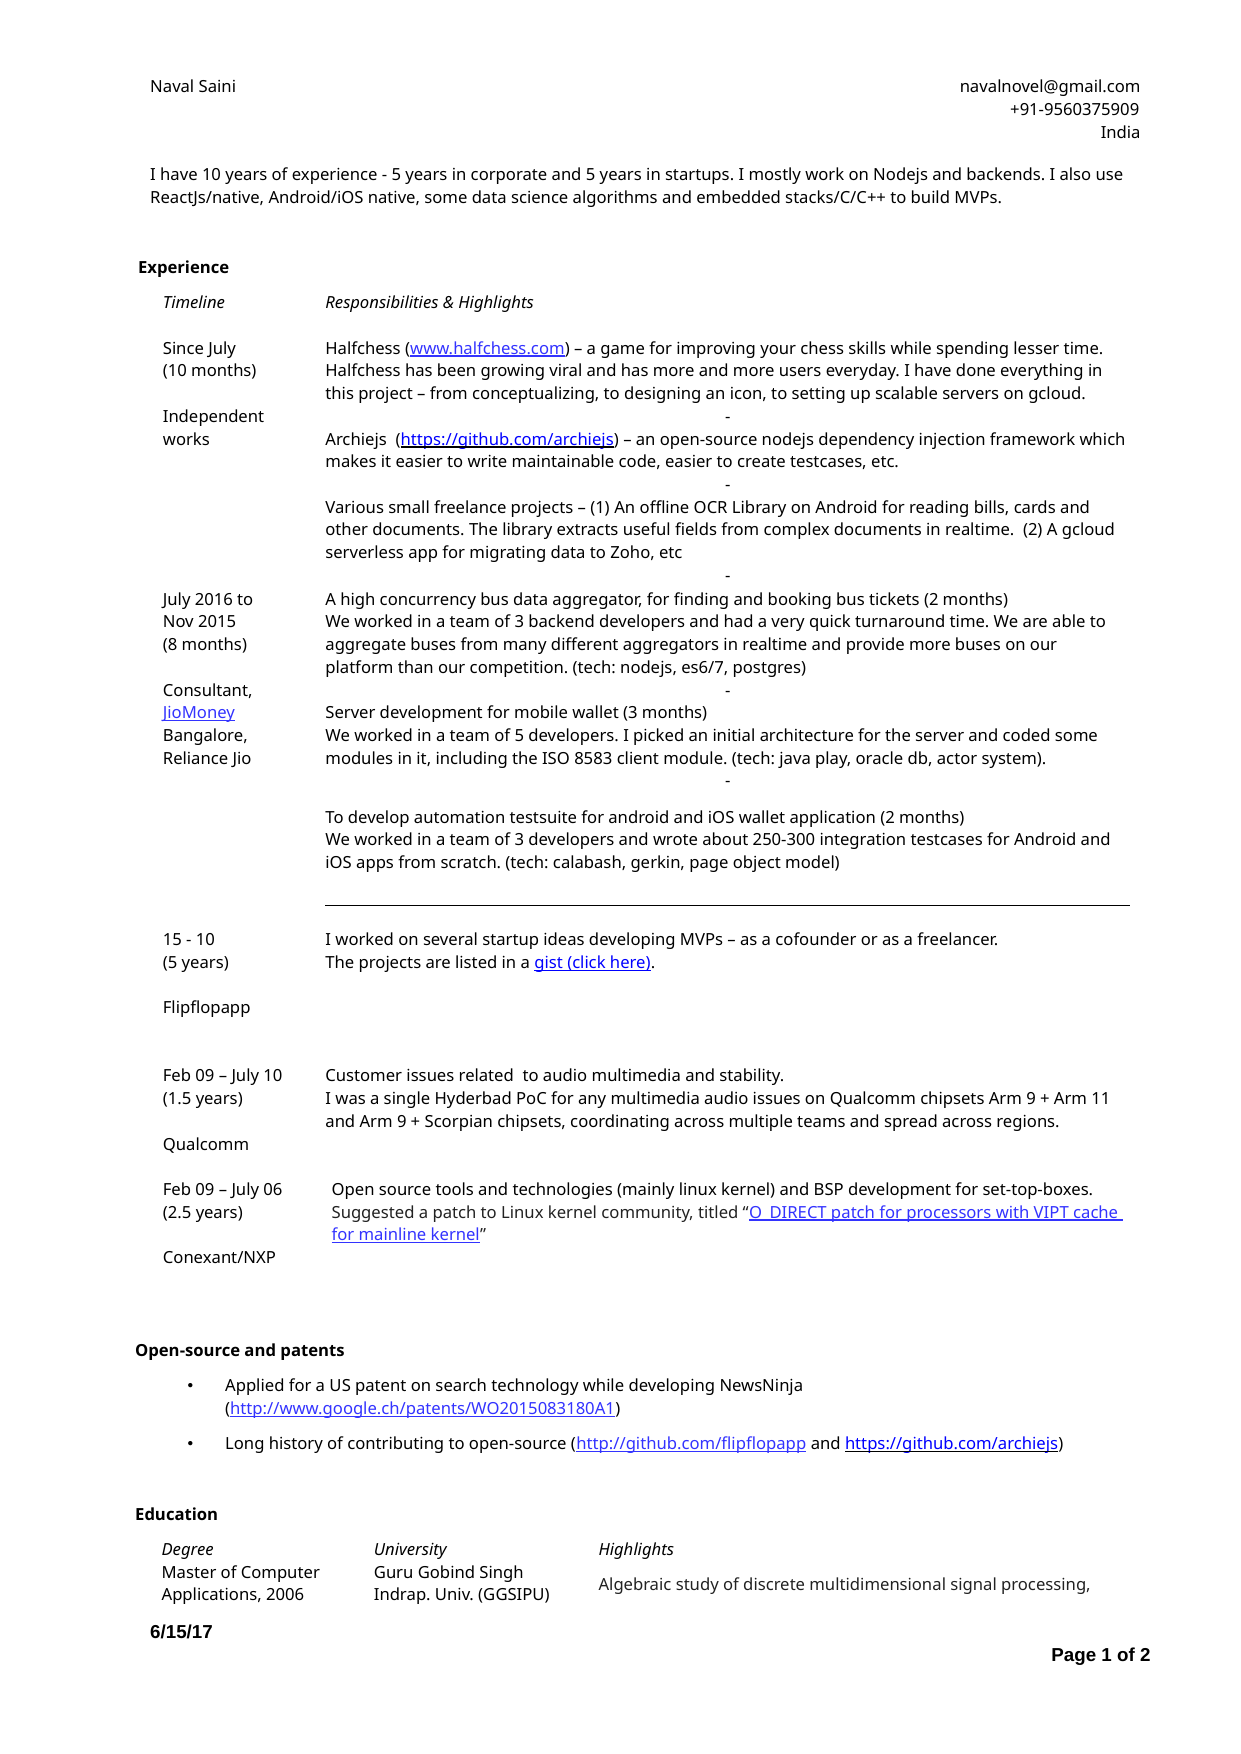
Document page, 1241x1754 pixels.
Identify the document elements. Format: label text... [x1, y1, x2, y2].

list Applied for a US patent on search technology while developing NewsNinja (http://www.google.ch/patents/WO2015083180A1) [187, 1374, 1150, 1419]
table_cell Feb 09 – July 10 (1.5 years) Qualcomm [151, 1064, 163, 1177]
table_cell July 2016 to Nov 2015 (8 months) Consultant, JioMoney Bangalore, Reliance Jio [151, 587, 314, 928]
text Experience [138, 256, 1150, 278]
table_cell [314, 314, 325, 336]
table_header University [575, 1538, 587, 1560]
table_cell 15 - 10 (5 years) Flipflopapp [302, 928, 314, 1064]
table_cell Customer issues related to audio multimedia and stability. I was a single Hyderbad PoC for any multimedia audio issues on Qualcomm chipsets Arm 9 + Arm 11 and Arm 9 + Scorpian chipsets, coordinating across multiple teams and spread across regions. [314, 1064, 1142, 1177]
text Education [135, 1502, 1150, 1525]
table_cell Various small freelance projects – (1) An offline OCR Library on Android for reading bills, cards and other documents. The library extracts useful fields from complex documents in realtime. (2) A gcloud serverless app for migrating data to Zoho, etc ‑ [314, 495, 1142, 587]
table_cell Since July (10 months) Independent works [151, 336, 314, 587]
table_cell Open source tools and technologies (mainly linux kernel) and BSP development for set-top-boxes. Suggested a patch to Linux kernel community, titled “O_DIRECT patch for processors with VIPT cache for mainline kernel” [314, 1178, 1142, 1291]
table_cell [1130, 314, 1142, 336]
table_cell Feb 09 – July 06 (2.5 years) Conexant/NXP [302, 1178, 314, 1291]
text Open-source and patents [135, 1339, 1150, 1361]
table_header Timeline [151, 291, 163, 313]
table_cell Algebraic study of discrete multidimensional signal processing, [587, 1560, 1148, 1614]
text I have 10 years of experience - 5 years in corporate and 5 years in startups. I mostly work on Nodejs and backends. I also use ReactJs/native, Android/iOS native, some data science algorithms and embedded stacks/C/C++ to build MVPs. [150, 162, 1150, 208]
table_cell I worked on several startup ideas developing MVPs – as a cofounder or as a freelancer. The projects are listed in a gist (click here). [314, 928, 1142, 1064]
table_cell Guru Gobind Singh Indrap. Univ. (GGSIPU) [363, 1560, 587, 1614]
table_header Timeline [302, 291, 314, 313]
table_header Highlights [1136, 1538, 1148, 1560]
table_cell [151, 314, 163, 336]
list Long history of contributing to open-source (http://github.com/flipflopapp and https://github.com/archiejs) [187, 1432, 1150, 1454]
table_cell 15 - 10 (5 years) Flipflopapp [151, 928, 163, 1064]
table_header Degree [150, 1538, 161, 1560]
table_cell Master of Computer Applications, 2006 [150, 1560, 362, 1614]
table_cell Server development for mobile wallet (3 months) We worked in a team of 5 developers. I picked an initial architecture for the server and coded some modules in it, including the ISO 8583 client module. (tech: java play, oracle db, actor system). ‑ [314, 701, 1142, 805]
table_header University [363, 1538, 374, 1560]
table_cell Feb 09 – July 06 (2.5 years) Conexant/NXP [151, 1178, 163, 1291]
table_header Degree [351, 1538, 362, 1560]
table_header Highlights [587, 1538, 598, 1560]
table_cell [302, 314, 314, 336]
table_cell Feb 09 – July 10 (1.5 years) Qualcomm [302, 1064, 314, 1177]
